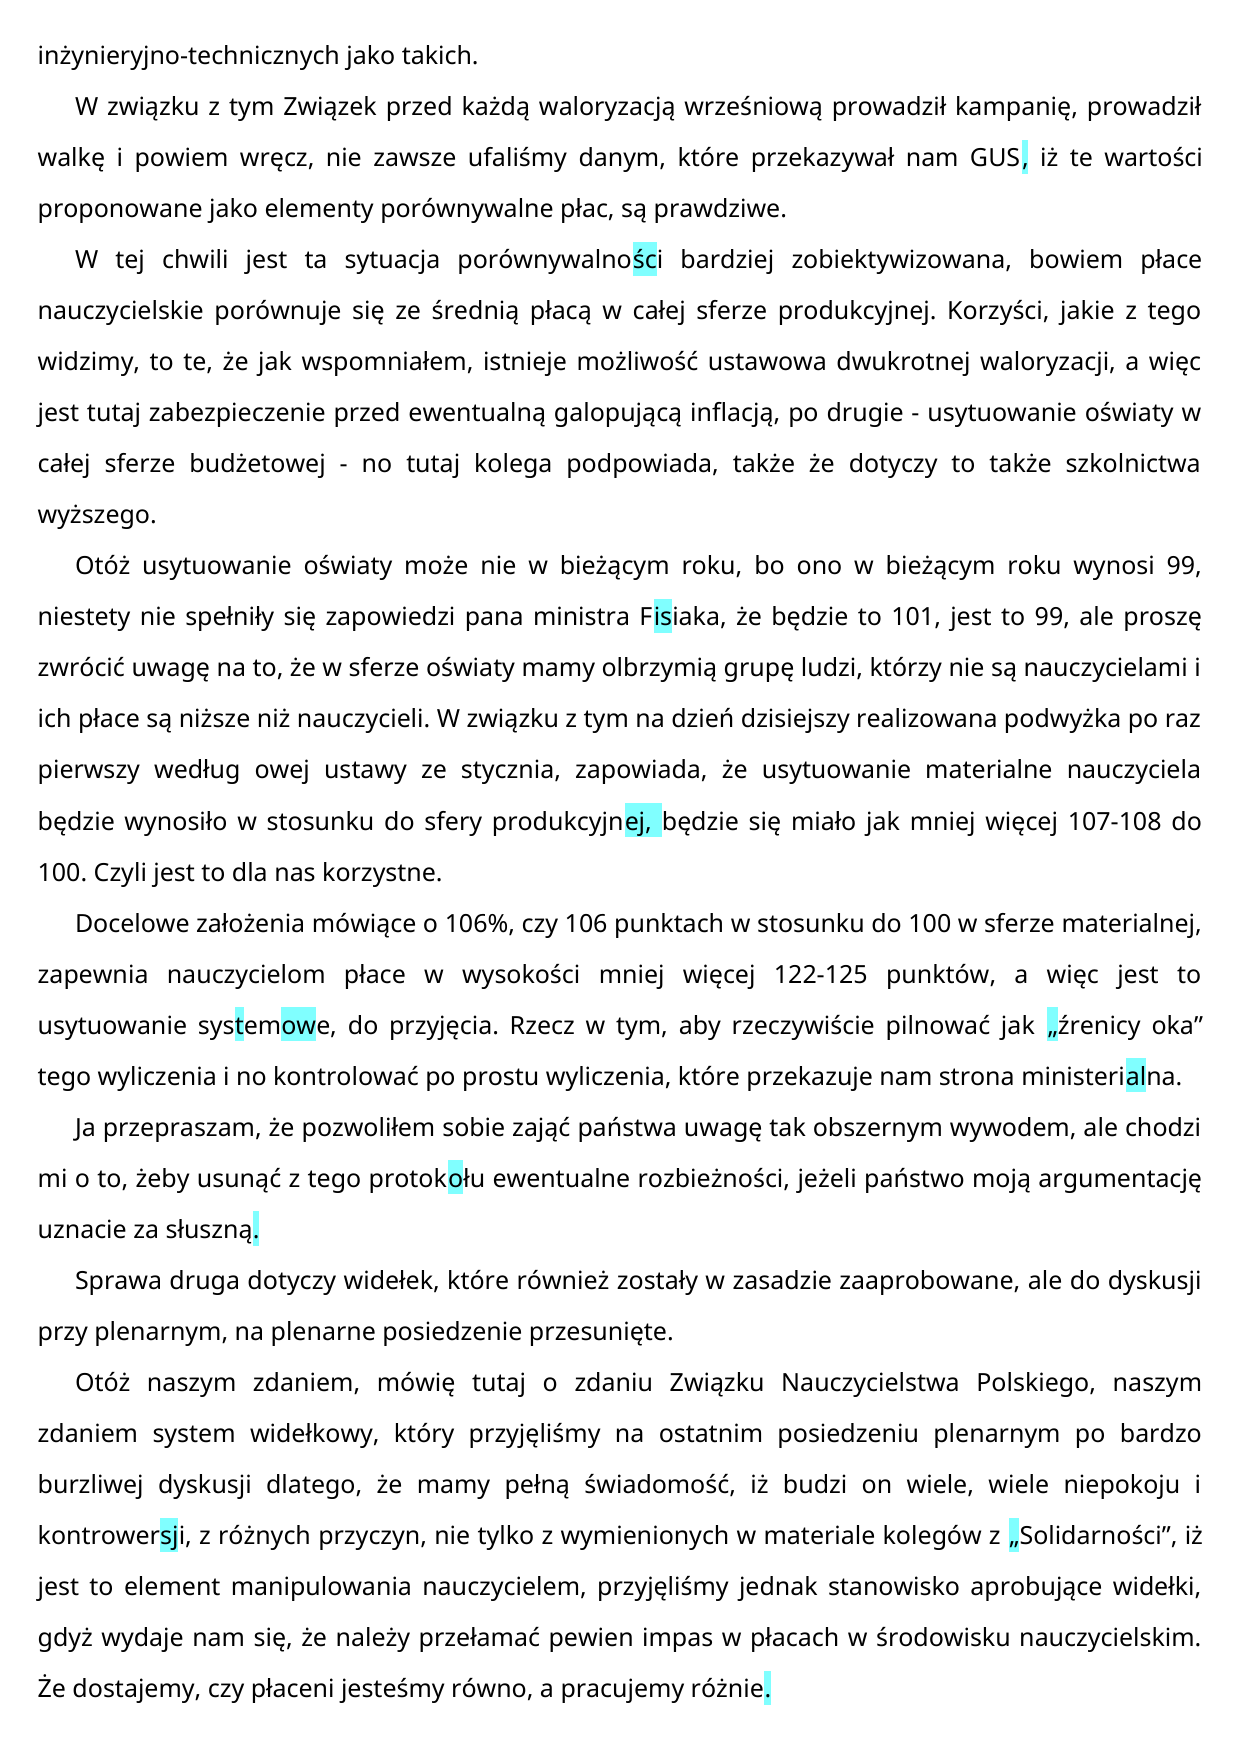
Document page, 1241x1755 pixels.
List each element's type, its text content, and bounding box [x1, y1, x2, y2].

text Otóż usytuowanie oświaty może nie w bieżącym roku, bo ono w bieżącym roku wynosi 99, niestety nie spełniły się zapowiedzi pana ministra Fisiaka, że będzie to 101, jest to 99, ale proszę zwrócić uwagę na to, że w sferze oświaty mamy olbrzymią grupę ludzi, którzy nie są nauczycielami i ich płace są niższe niż nauczycieli. W związku z tym na dzień dzisiejszy realizowana podwyżka po raz pierwszy według owej ustawy ze stycznia, zapowiada, że usytuowanie materialne nauczyciela będzie wynosiło w stosunku do sfery produkcyjnej, będzie się miało jak mniej więcej 107-108 do 100. Czyli jest to dla nas korzystne. [37, 548, 1203, 888]
text Ja przepraszam, że pozwoliłem sobie zająć państwa uwagę tak obszernym wywodem, ale chodzi mi o to, żeby usunąć z tego protokołu ewentualne rozbieżności, jeżeli państwo moją argumentację uznacie za słuszną. [37, 1109, 1203, 1246]
text Docelowe założenia mówiące o 106%, czy 106 punktach w stosunku do 100 w sferze materialnej, zapewnia nauczycielom płace w wysokości mniej więcej 122-125 punktów, a więc jest to usytuowanie systemowe, do przyjęcia. Rzecz w tym, aby rzeczywiście pilnować jak „źrenicy oka” tego wyliczenia i no kontrolować po prostu wyliczenia, które przekazuje nam strona ministerialna. [37, 905, 1203, 1092]
text Sprawa druga dotyczy widełek, które również zostały w zasadzie zaaprobowane, ale do dyskusji przy plenarnym, na plenarne posiedzenie przesunięte. [37, 1262, 1203, 1348]
text Otóż naszym zdaniem, mówię tutaj o zdaniu Związku Nauczycielstwa Polskiego, naszym zdaniem system widełkowy, który przyjęliśmy na ostatnim posiedzeniu plenarnym po bardzo burzliwej dyskusji dlatego, że mamy pełną świadomość, iż budzi on wiele, wiele niepokoju i kontrowersji, z różnych przyczyn, nie tylko z wymienionych w materiale kolegów z „Solidarności”, iż jest to element manipulowania nauczycielem, przyjęliśmy jednak stanowisko aprobujące widełki, gdyż wydaje nam się, że należy przełamać pewien impas w płacach w środowisku nauczycielskim. Że dostajemy, czy płaceni jesteśmy równo, a pracujemy różnie. [37, 1364, 1203, 1705]
text W tej chwili jest ta sytuacja porównywalności bardziej zobiektywizowana, bowiem płace nauczycielskie porównuje się ze średnią płacą w całej sferze produkcyjnej. Korzyści, jakie z tego widzimy, to te, że jak wspomniałem, istnieje możliwość ustawowa dwukrotnej waloryzacji, a więc jest tutaj zabezpieczenie przed ewentualną galopującą inflacją, po drugie - usytuowanie oświaty w całej sferze budżetowej - no tutaj kolega podpowiada, także że dotyczy to także szkolnictwa wyższego. [37, 242, 1203, 531]
text inżynieryjno-technicznych jako takich. [37, 37, 1203, 72]
text W związku z tym Związek przed każdą waloryzacją wrześniową prowadził kampanię, prowadził walkę i powiem wręcz, nie zawsze ufaliśmy danym, które przekazywał nam GUS, iż te wartości proponowane jako elementy porównywalne płac, są prawdziwe. [37, 88, 1203, 225]
